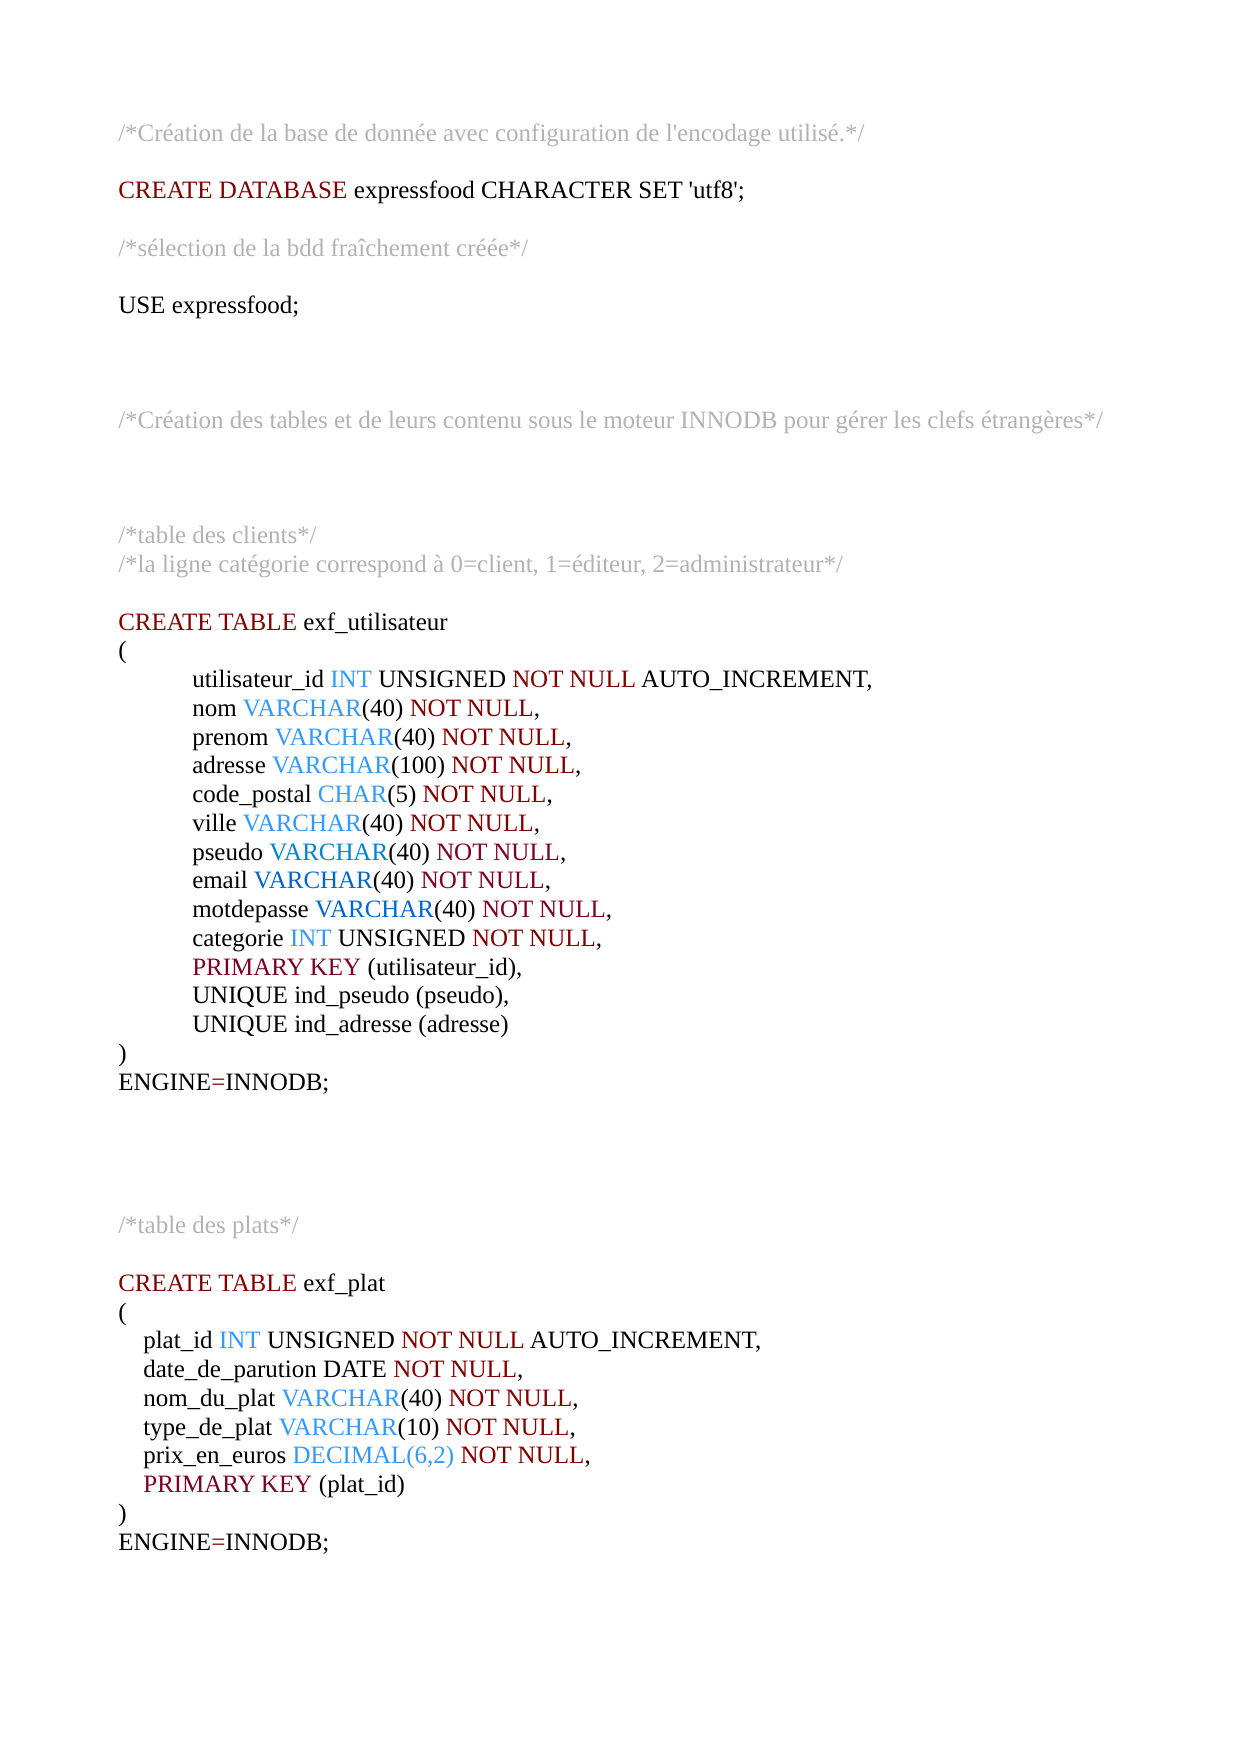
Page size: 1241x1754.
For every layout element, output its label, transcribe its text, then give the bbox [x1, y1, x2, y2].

text prenom VARCHAR(40) NOT NULL, [118, 722, 1122, 751]
text /*table des plats*/ [118, 1211, 1122, 1239]
text /*sélection de la bdd fraîchement créée*/ [118, 233, 1122, 262]
text /*table des clients*/ [118, 521, 1122, 549]
text motdepasse VARCHAR(40) NOT NULL, [118, 894, 1122, 923]
text ) [118, 1038, 1122, 1067]
text /*la ligne catégorie correspond à 0=client, 1=éditeur, 2=administrateur*/ [118, 549, 1122, 578]
text PRIMARY KEY (utilisateur_id), [118, 952, 1122, 981]
text CREATE DATABASE expressfood CHARACTER SET 'utf8'; [118, 176, 1122, 204]
text categorie INT UNSIGNED NOT NULL, [118, 923, 1122, 952]
text PRIMARY KEY (plat_id) [118, 1469, 1122, 1498]
text ville VARCHAR(40) NOT NULL, [118, 808, 1122, 837]
text pseudo VARCHAR(40) NOT NULL, [118, 837, 1122, 866]
text USE expressfood; [118, 291, 1122, 319]
text adresse VARCHAR(100) NOT NULL, [118, 751, 1122, 779]
text CREATE TABLE exf_plat [118, 1268, 1122, 1297]
text date_de_parution DATE NOT NULL, [118, 1354, 1122, 1383]
text /*Création des tables et de leurs contenu sous le moteur INNODB pour gérer les clefs étrangères*/ [118, 406, 1122, 434]
text prix_en_euros DECIMAL(6,2) NOT NULL, [118, 1441, 1122, 1469]
text nom VARCHAR(40) NOT NULL, [118, 693, 1122, 722]
text utilisateur_id INT UNSIGNED NOT NULL AUTO_INCREMENT, [118, 664, 1122, 693]
text code_postal CHAR(5) NOT NULL, [118, 779, 1122, 808]
text plat_id INT UNSIGNED NOT NULL AUTO_INCREMENT, [118, 1326, 1122, 1354]
text UNIQUE ind_pseudo (pseudo), [118, 981, 1122, 1009]
text type_de_plat VARCHAR(10) NOT NULL, [118, 1412, 1122, 1441]
text ENGINE=INNODB; [118, 1527, 1122, 1556]
text nom_du_plat VARCHAR(40) NOT NULL, [118, 1383, 1122, 1412]
text /*Création de la base de donnée avec configuration de l'encodage utilisé.*/ [118, 118, 1122, 147]
text email VARCHAR(40) NOT NULL, [118, 866, 1122, 894]
text CREATE TABLE exf_utilisateur [118, 607, 1122, 636]
text ( [118, 1297, 1122, 1326]
text ENGINE=INNODB; [118, 1067, 1122, 1096]
text UNIQUE ind_adresse (adresse) [118, 1009, 1122, 1038]
text ( [118, 636, 1122, 664]
text ) [118, 1498, 1122, 1527]
